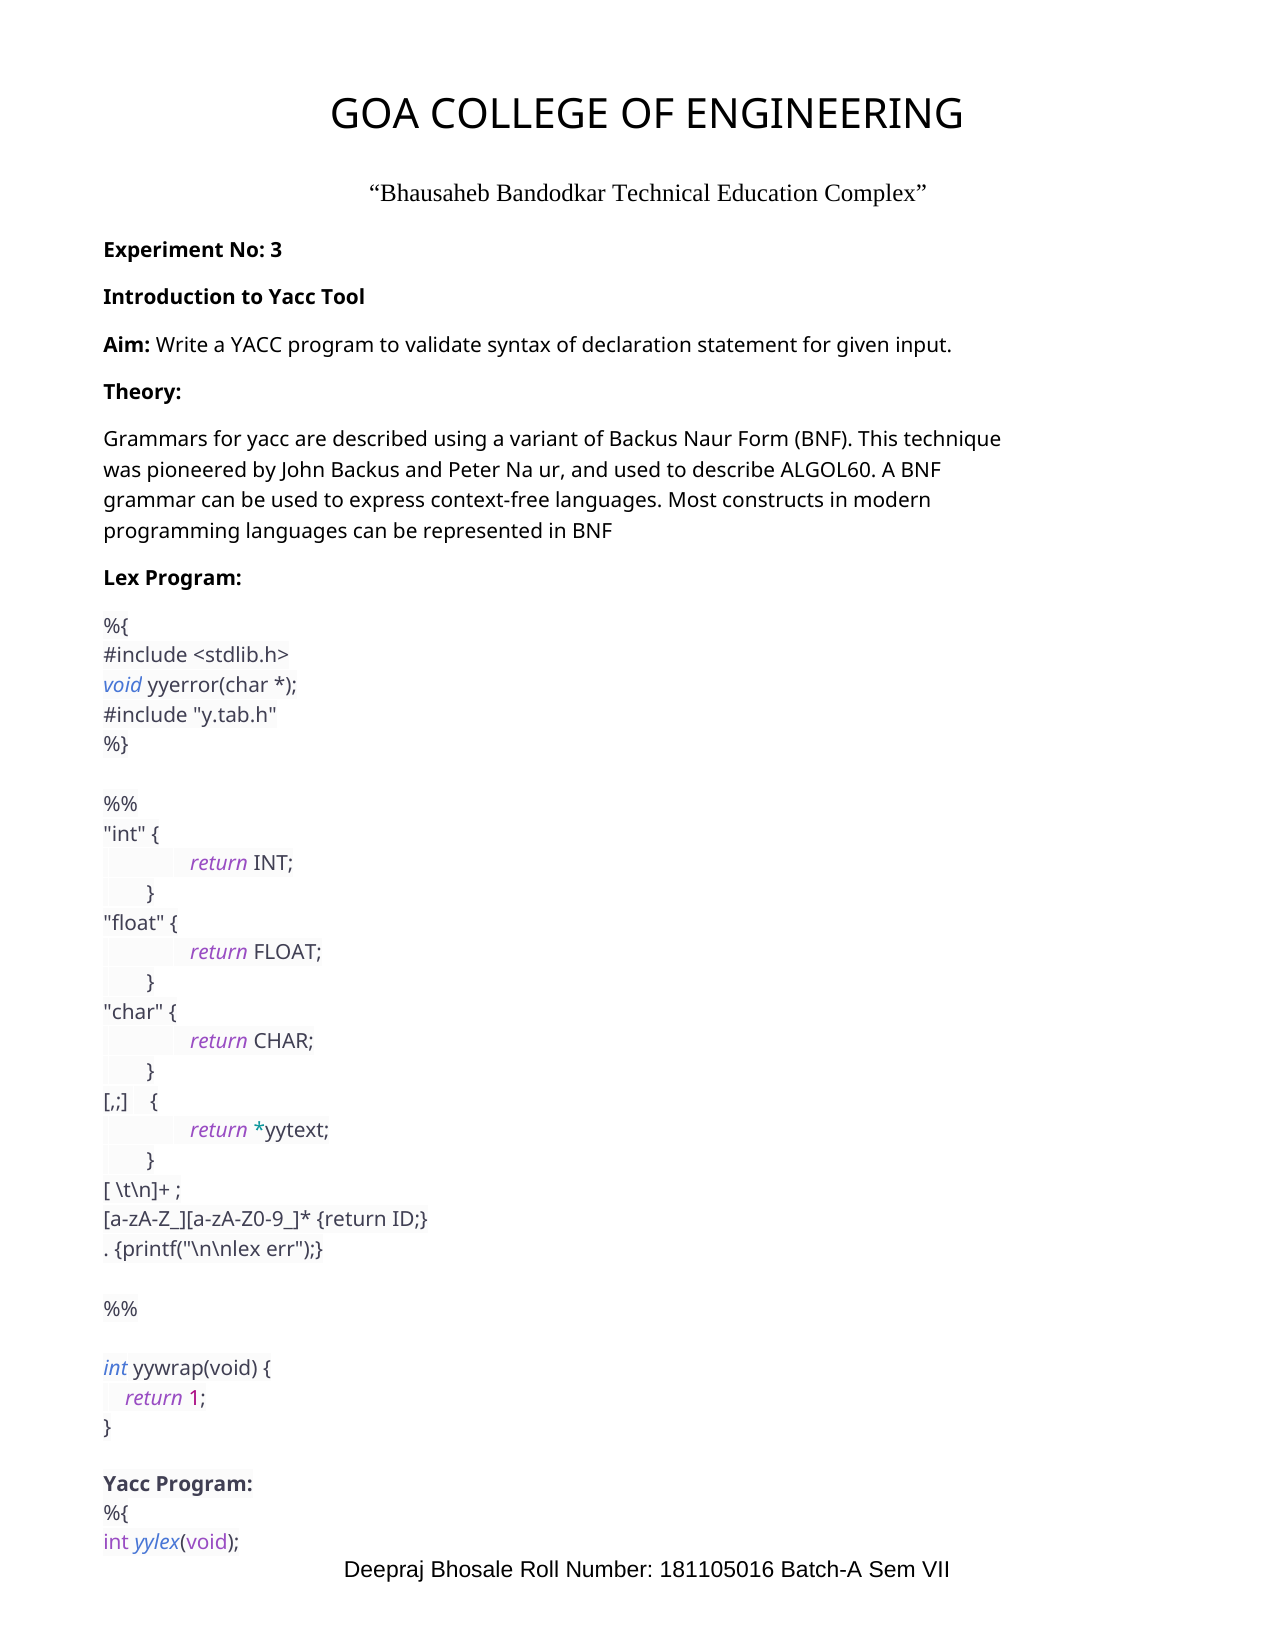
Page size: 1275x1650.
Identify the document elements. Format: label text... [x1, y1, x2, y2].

text return 1; [103, 1381, 1191, 1411]
text return INT; [103, 847, 1191, 877]
text int yywrap(void) { [103, 1352, 1191, 1381]
text } [103, 966, 1191, 996]
text Lex Program: [103, 563, 1191, 592]
text int yylex(void); [103, 1526, 1191, 1556]
text void yyerror(char *); [103, 669, 1191, 699]
text } [103, 1055, 1191, 1084]
text [a-zA-Z_][a-zA-Z0-9_]* {return ID;} [103, 1203, 1191, 1233]
text %% [103, 788, 1191, 817]
text "int" { [103, 817, 1191, 847]
text #include "y.tab.h" [103, 699, 1191, 728]
text [ \t\n]+ ; [103, 1174, 1191, 1203]
text %{ [103, 1498, 1191, 1526]
text } [103, 877, 1191, 906]
text Introduction to Yacc Tool [103, 282, 1191, 311]
text return CHAR; [103, 1025, 1191, 1055]
text Grammars for yacc are described using a variant of Backus Naur Form (BNF). This technique was pioneered by John Backus and Peter Na ur, and used to describe ALGOL60. A BNF grammar can be used to express context-free languages. Most constructs in modern programming languages can be represented in BNF [103, 424, 1191, 545]
text return *yytext; [103, 1114, 1191, 1144]
text #include <stdlib.h> [103, 639, 1191, 669]
text return FLOAT; [103, 936, 1191, 966]
text Experiment No: 3 [103, 235, 1191, 264]
text %% [103, 1292, 1191, 1322]
text "char" { [103, 996, 1191, 1025]
text Aim: Write a YACC program to validate syntax of declaration statement for given input. [103, 330, 1191, 358]
text %{ [103, 611, 1191, 639]
text "float" { [103, 906, 1191, 936]
text } [103, 1411, 1191, 1441]
text . {printf("\n\nlex err");} [103, 1233, 1191, 1263]
text %} [103, 728, 1191, 758]
text Yacc Program: [103, 1469, 1191, 1498]
text [,;] { [103, 1084, 1191, 1114]
text Theory: [103, 377, 1191, 406]
text } [103, 1144, 1191, 1174]
